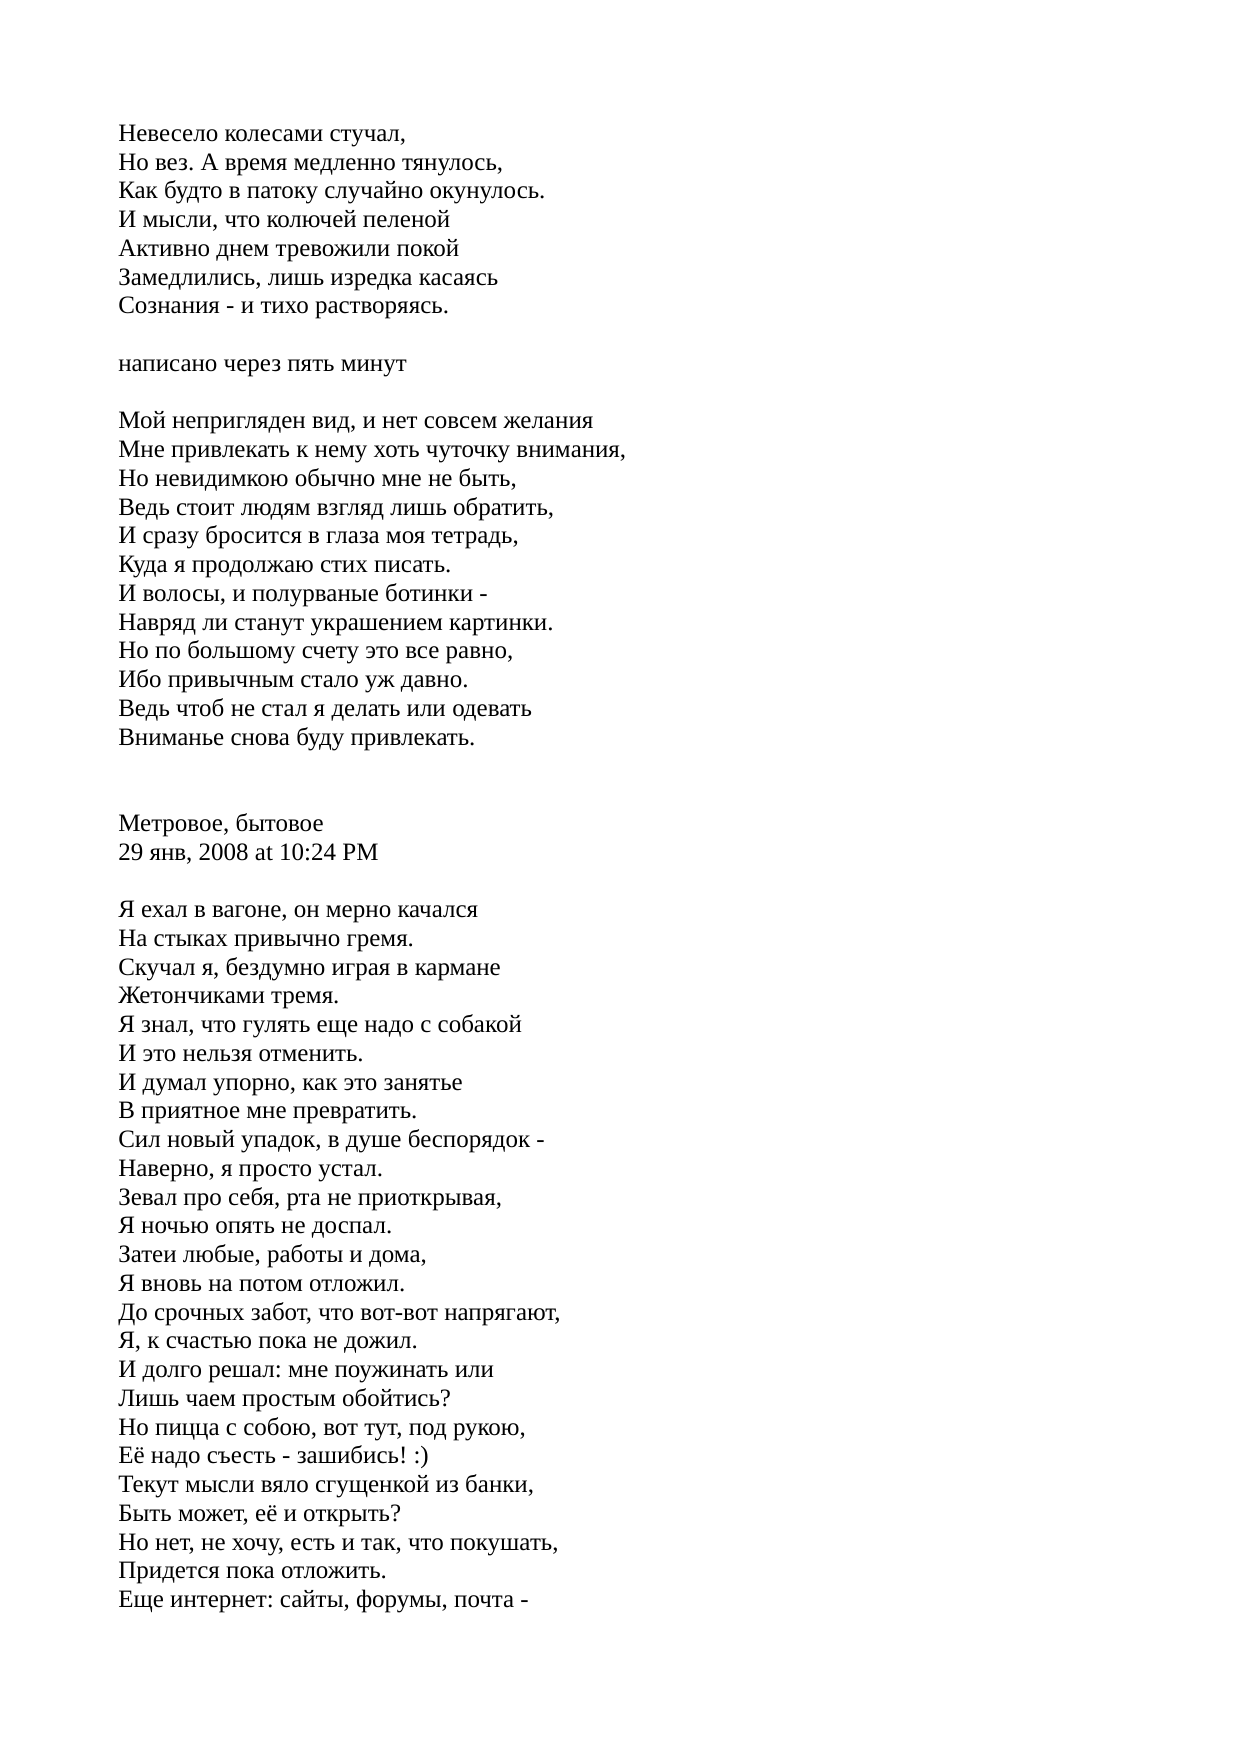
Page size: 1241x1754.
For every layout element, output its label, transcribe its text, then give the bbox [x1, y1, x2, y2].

text Я вновь на потом отложил. [118, 1268, 1122, 1297]
text И волосы, и полурваные ботинки - [118, 578, 1122, 607]
text 29 янв, 2008 at 10:24 PM [118, 837, 1122, 866]
text Текут мысли вяло сгущенкой из банки, [118, 1469, 1122, 1498]
text Затеи любые, работы и дома, [118, 1239, 1122, 1268]
text И мысли, что колючей пеленой [118, 204, 1122, 233]
text Ведь чтоб не стал я делать или одевать [118, 693, 1122, 722]
text И это нельзя отменить. [118, 1038, 1122, 1067]
text Жетончиками тремя. [118, 981, 1122, 1009]
text Сил новый упадок, в душе беспорядок - [118, 1124, 1122, 1153]
text Вниманье снова буду привлекать. [118, 722, 1122, 751]
text Замедлились, лишь изредка касаясь [118, 262, 1122, 291]
text Я знал, что гулять еще надо с собакой [118, 1009, 1122, 1038]
text Скучал я, бездумно играя в кармане [118, 952, 1122, 981]
text Как будто в патоку случайно окунулось. [118, 176, 1122, 204]
text Куда я продолжаю стих писать. [118, 549, 1122, 578]
text Я ночью опять не доспал. [118, 1211, 1122, 1239]
text Я ехал в вагоне, он мерно качался [118, 894, 1122, 923]
text Но вез. А время медленно тянулось, [118, 147, 1122, 176]
text До срочных забот, что вот-вот напрягают, [118, 1297, 1122, 1326]
text Я, к счастью пока не дожил. [118, 1326, 1122, 1354]
text Её надо съесть - зашибись! :) [118, 1441, 1122, 1469]
text В приятное мне превратить. [118, 1096, 1122, 1124]
text Метровое, бытовое [118, 808, 1122, 837]
text Ведь стоит людям взгляд лишь обратить, [118, 492, 1122, 521]
text Но невидимкою обычно мне не быть, [118, 463, 1122, 492]
text И сразу бросится в глаза моя тетрадь, [118, 521, 1122, 549]
text Навряд ли станут украшением картинки. [118, 607, 1122, 636]
text На стыках привычно гремя. [118, 923, 1122, 952]
text И думал упорно, как это занятье [118, 1067, 1122, 1096]
text Наверно, я просто устал. [118, 1153, 1122, 1182]
text И долго решал: мне поужинать или [118, 1354, 1122, 1383]
text Еще интернет: сайты, форумы, почта - [118, 1584, 1122, 1613]
text Невесело колесами стучал, [118, 118, 1122, 147]
text Зевал про себя, рта не приоткрывая, [118, 1182, 1122, 1211]
text Но нет, не хочу, есть и так, что покушать, [118, 1527, 1122, 1556]
text Мне привлекать к нему хоть чуточку внимания, [118, 434, 1122, 463]
text Быть может, её и открыть? [118, 1498, 1122, 1527]
text Сознания - и тихо растворяясь. [118, 291, 1122, 319]
text Придется пока отложить. [118, 1556, 1122, 1584]
text Но пицца с собою, вот тут, под рукою, [118, 1412, 1122, 1441]
text Мой непригляден вид, и нет совсем желания [118, 406, 1122, 434]
text написано через пять минут [118, 348, 1122, 377]
text Активно днем тревожили покой [118, 233, 1122, 262]
text Ибо привычным стало уж давно. [118, 664, 1122, 693]
text Но по большому счету это все равно, [118, 636, 1122, 664]
text Лишь чаем простым обойтись? [118, 1383, 1122, 1412]
